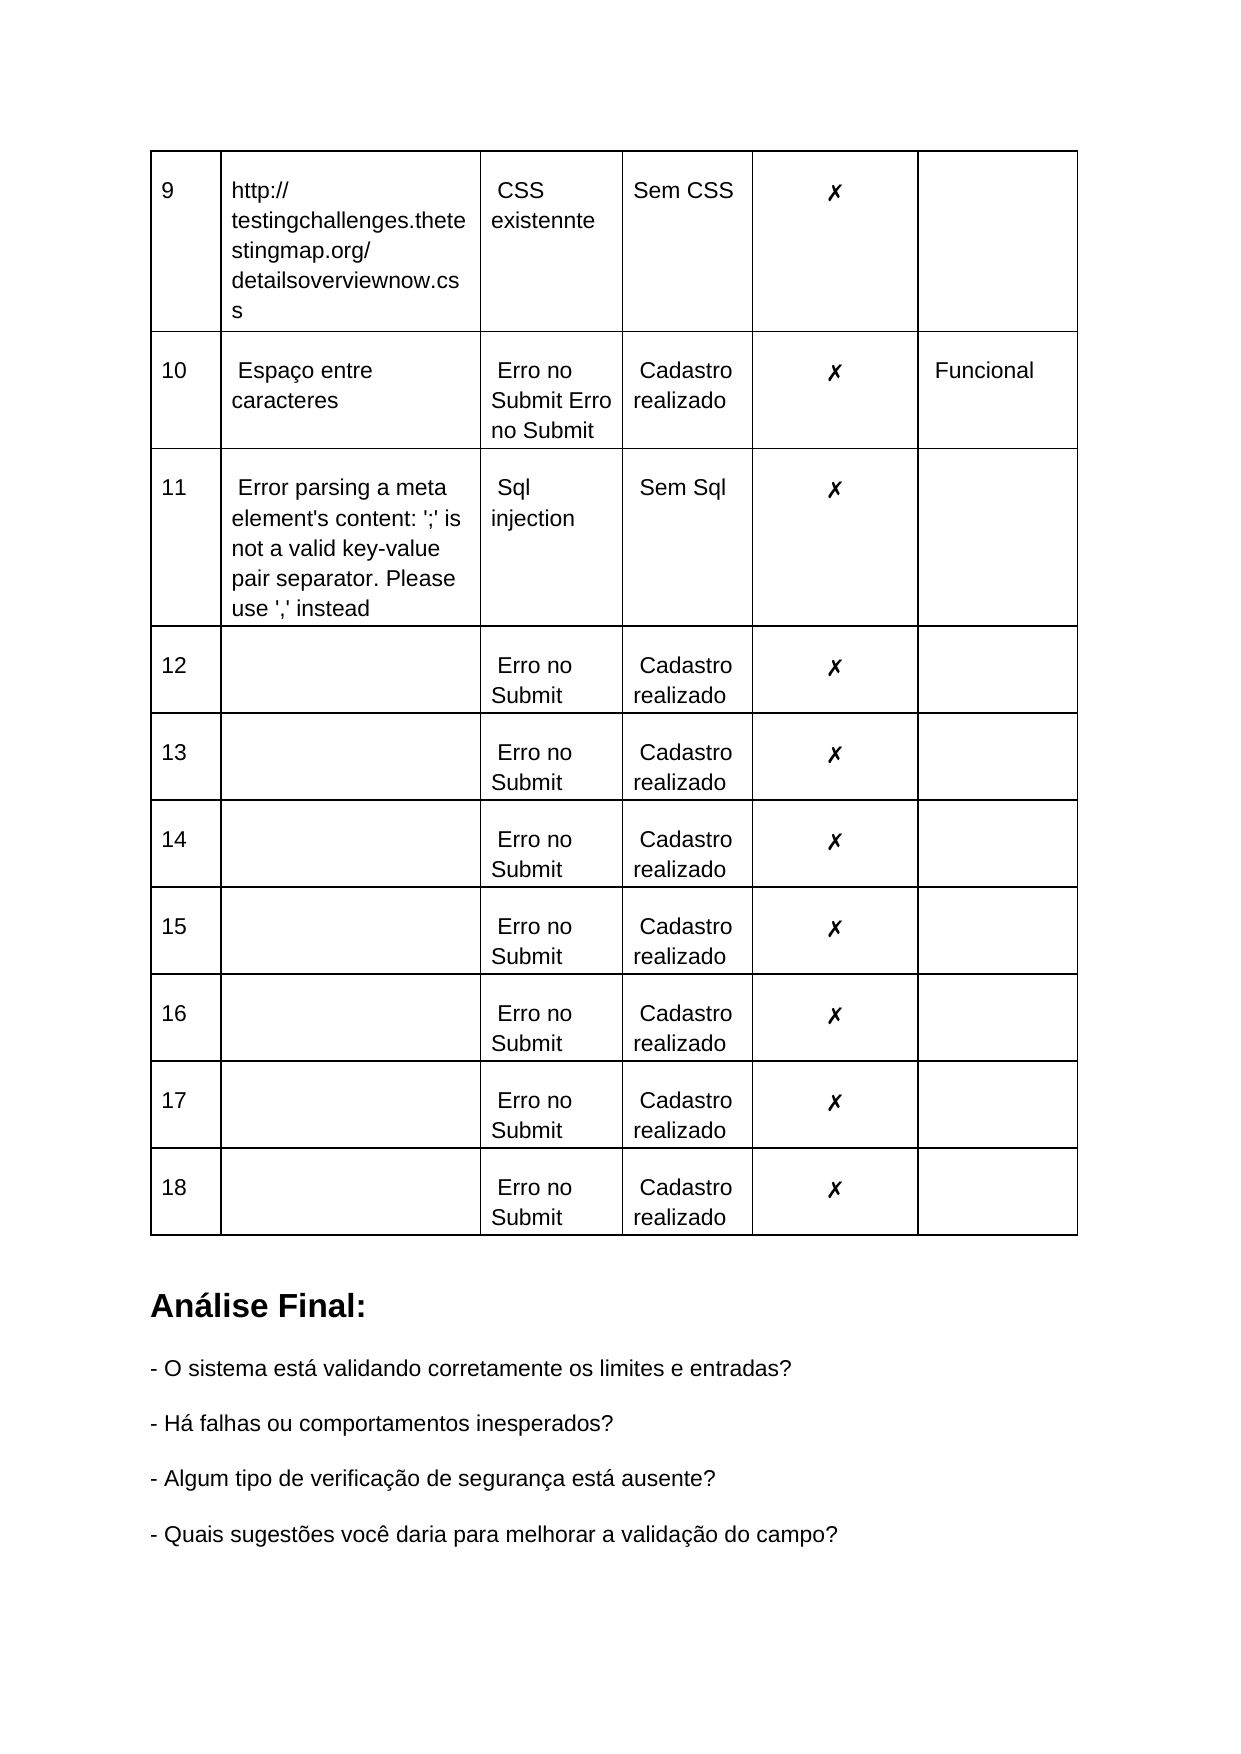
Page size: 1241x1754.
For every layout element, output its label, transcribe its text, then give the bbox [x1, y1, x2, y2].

table_cell ✗ [753, 714, 917, 799]
table_cell Sem Sql [623, 449, 752, 625]
table_cell http://testingchallenges.thetestingmap.org/detailsoverviewnow.css [222, 152, 480, 331]
text - Há falhas ou comportamentos inesperados? [150, 1410, 1090, 1436]
table_cell Cadastro realizado [623, 888, 752, 973]
table_cell [919, 975, 1077, 1060]
table_cell 12 [152, 627, 220, 712]
table_cell Sql injection [481, 449, 622, 625]
table_cell 9 [152, 152, 220, 331]
table_cell Erro no Submit [481, 714, 622, 799]
table_cell Erro no Submit Erro no Submit [481, 332, 622, 448]
table_cell 16 [152, 975, 220, 1060]
table_cell Erro no Submit [481, 1062, 622, 1147]
table_cell ✗ [753, 1062, 917, 1147]
table_cell ✗ [753, 888, 917, 973]
table_cell Erro no Submit [481, 1149, 622, 1234]
table_cell [222, 714, 480, 799]
table_cell [222, 801, 480, 886]
table_cell [919, 152, 1077, 331]
table_cell Cadastro realizado [623, 1062, 752, 1147]
table_cell [222, 975, 480, 1060]
table_cell Cadastro realizado [623, 714, 752, 799]
table_cell ✗ [753, 1149, 917, 1234]
subtitle Análise Final: [150, 1286, 1090, 1324]
table_cell 17 [152, 1062, 220, 1147]
table_cell Cadastro realizado [623, 801, 752, 886]
table_cell Espaço entre caracteres [222, 332, 480, 448]
table_cell [919, 1062, 1077, 1147]
table_cell [222, 627, 480, 712]
table_cell Cadastro realizado [623, 627, 752, 712]
table_cell Erro no Submit [481, 975, 622, 1060]
table_cell [919, 449, 1077, 625]
table_cell [919, 801, 1077, 886]
table_cell ✗ [753, 152, 917, 331]
table_cell 13 [152, 714, 220, 799]
table_cell Erro no Submit [481, 801, 622, 886]
table_cell Cadastro realizado [623, 975, 752, 1060]
table_cell [919, 888, 1077, 973]
table_cell [919, 714, 1077, 799]
table_cell Erro no Submit [481, 627, 622, 712]
table_cell ✗ [753, 627, 917, 712]
table_cell Erro no Submit [481, 888, 622, 973]
table_cell [222, 888, 480, 973]
table_cell CSS existennte [481, 152, 622, 331]
table_cell 11 [152, 449, 220, 625]
table_cell [919, 1149, 1077, 1234]
table_cell 18 [152, 1149, 220, 1234]
table_cell [222, 1062, 480, 1147]
text - O sistema está validando corretamente os limites e entradas? [150, 1355, 1090, 1381]
table_cell ✗ [753, 332, 917, 448]
text - Quais sugestões você daria para melhorar a validação do campo? [150, 1521, 1090, 1547]
table_cell 10 [152, 332, 220, 448]
table_cell 14 [152, 801, 220, 886]
table_cell 15 [152, 888, 220, 973]
table_cell ✗ [753, 801, 917, 886]
table_cell Error parsing a meta element's content: ';' is not a valid key-value pair separator. Please use ',' instead [222, 449, 480, 625]
table_cell [222, 1149, 480, 1234]
table_cell Funcional [919, 332, 1077, 448]
table_cell ✗ [753, 449, 917, 625]
table_cell Cadastro realizado [623, 1149, 752, 1234]
table_cell Sem CSS [623, 152, 752, 331]
text - Algum tipo de verificação de segurança está ausente? [150, 1465, 1090, 1492]
table_cell [919, 627, 1077, 712]
table_cell ✗ [753, 975, 917, 1060]
table_cell Cadastro realizado [623, 332, 752, 448]
